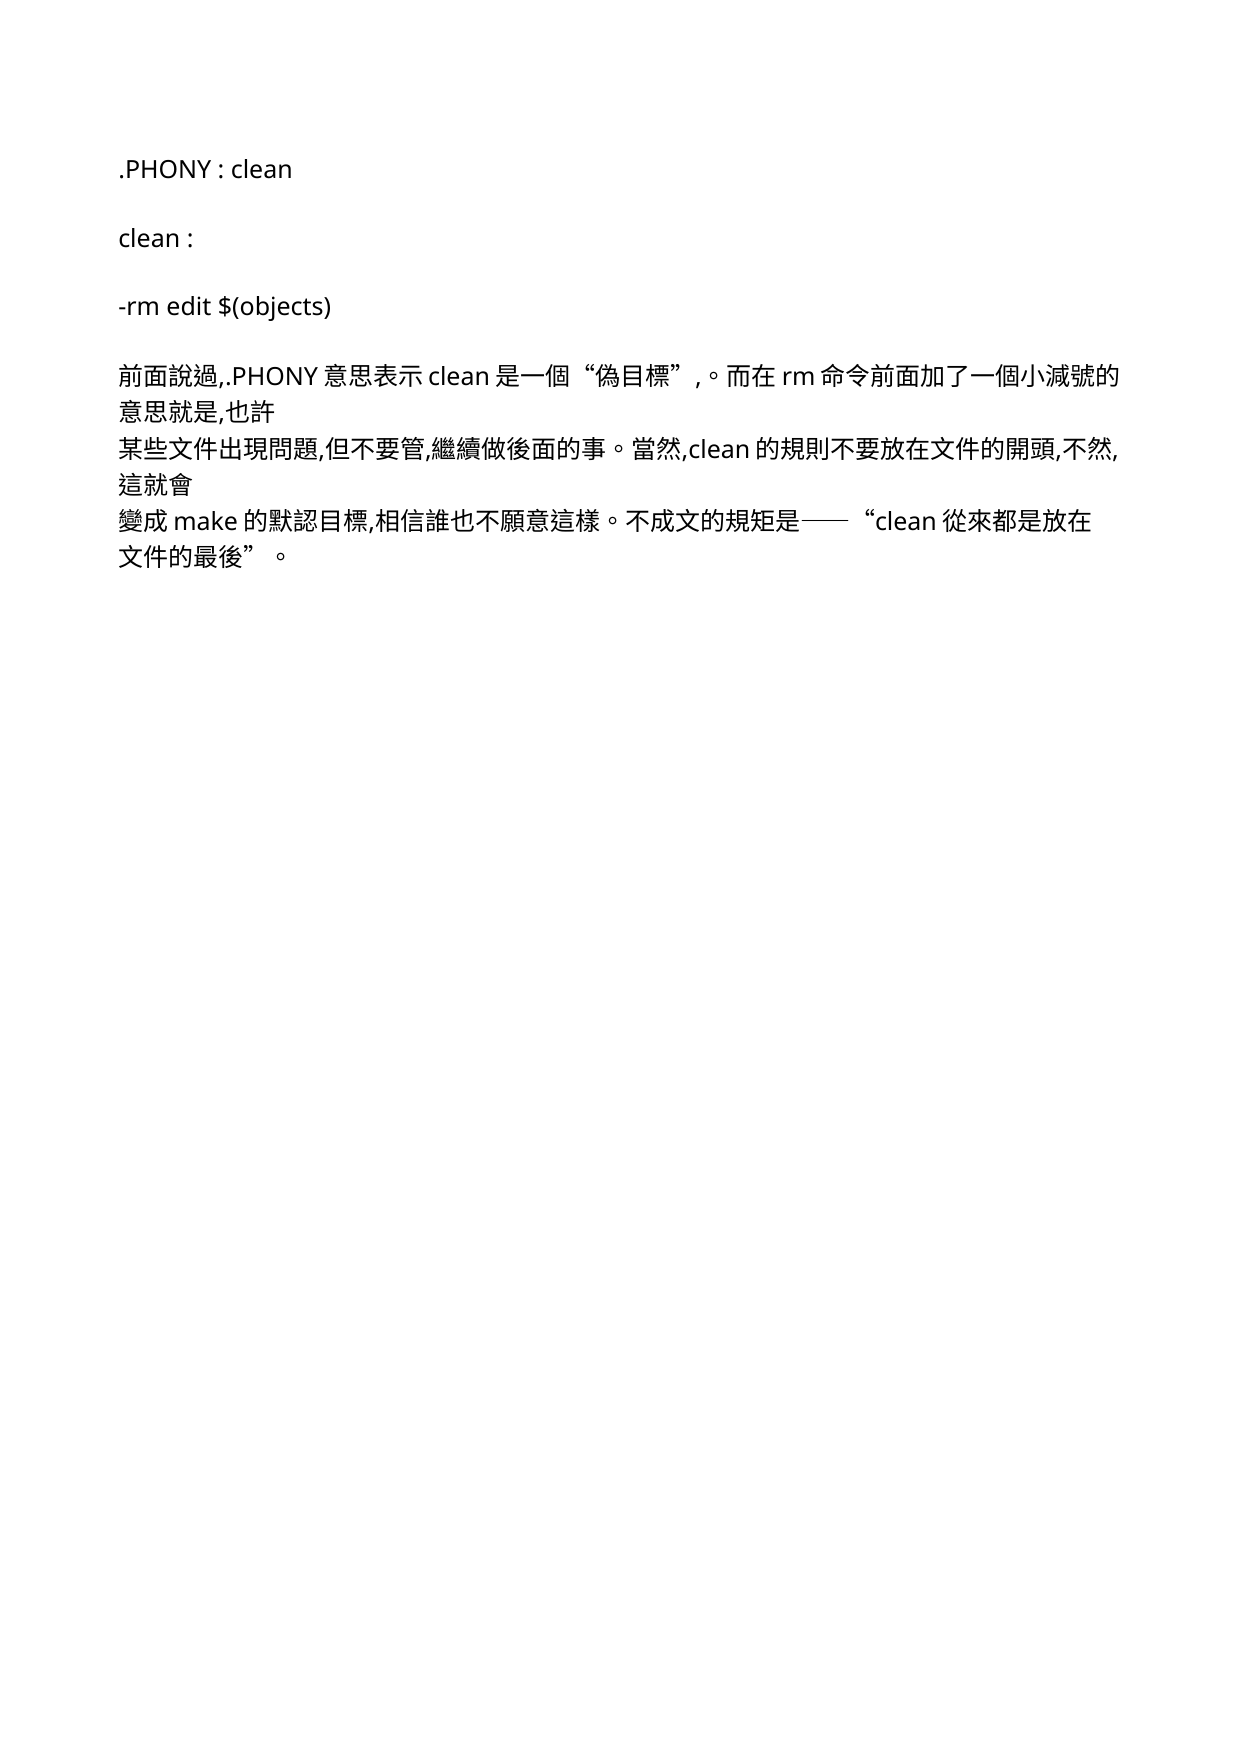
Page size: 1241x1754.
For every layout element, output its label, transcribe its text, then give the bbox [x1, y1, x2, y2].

text 某些文件出現問題,但不要管,繼續做後面的事。當然,clean的規則不要放在文件的開頭,不然,這就會 [118, 429, 1122, 502]
text clean : [118, 220, 1122, 254]
text .PHONY : clean [118, 152, 1122, 186]
text -rm edit $(objects) [118, 288, 1122, 322]
text 前面說過,.PHONY意思表示clean是一個“偽目標”,。而在rm命令前面加了一個小減號的意思就是,也許 [118, 357, 1122, 429]
text 變成make的默認目標,相信誰也不願意這樣。不成文的規矩是——“clean從來都是放在 文件的最後”。 [118, 502, 1122, 574]
